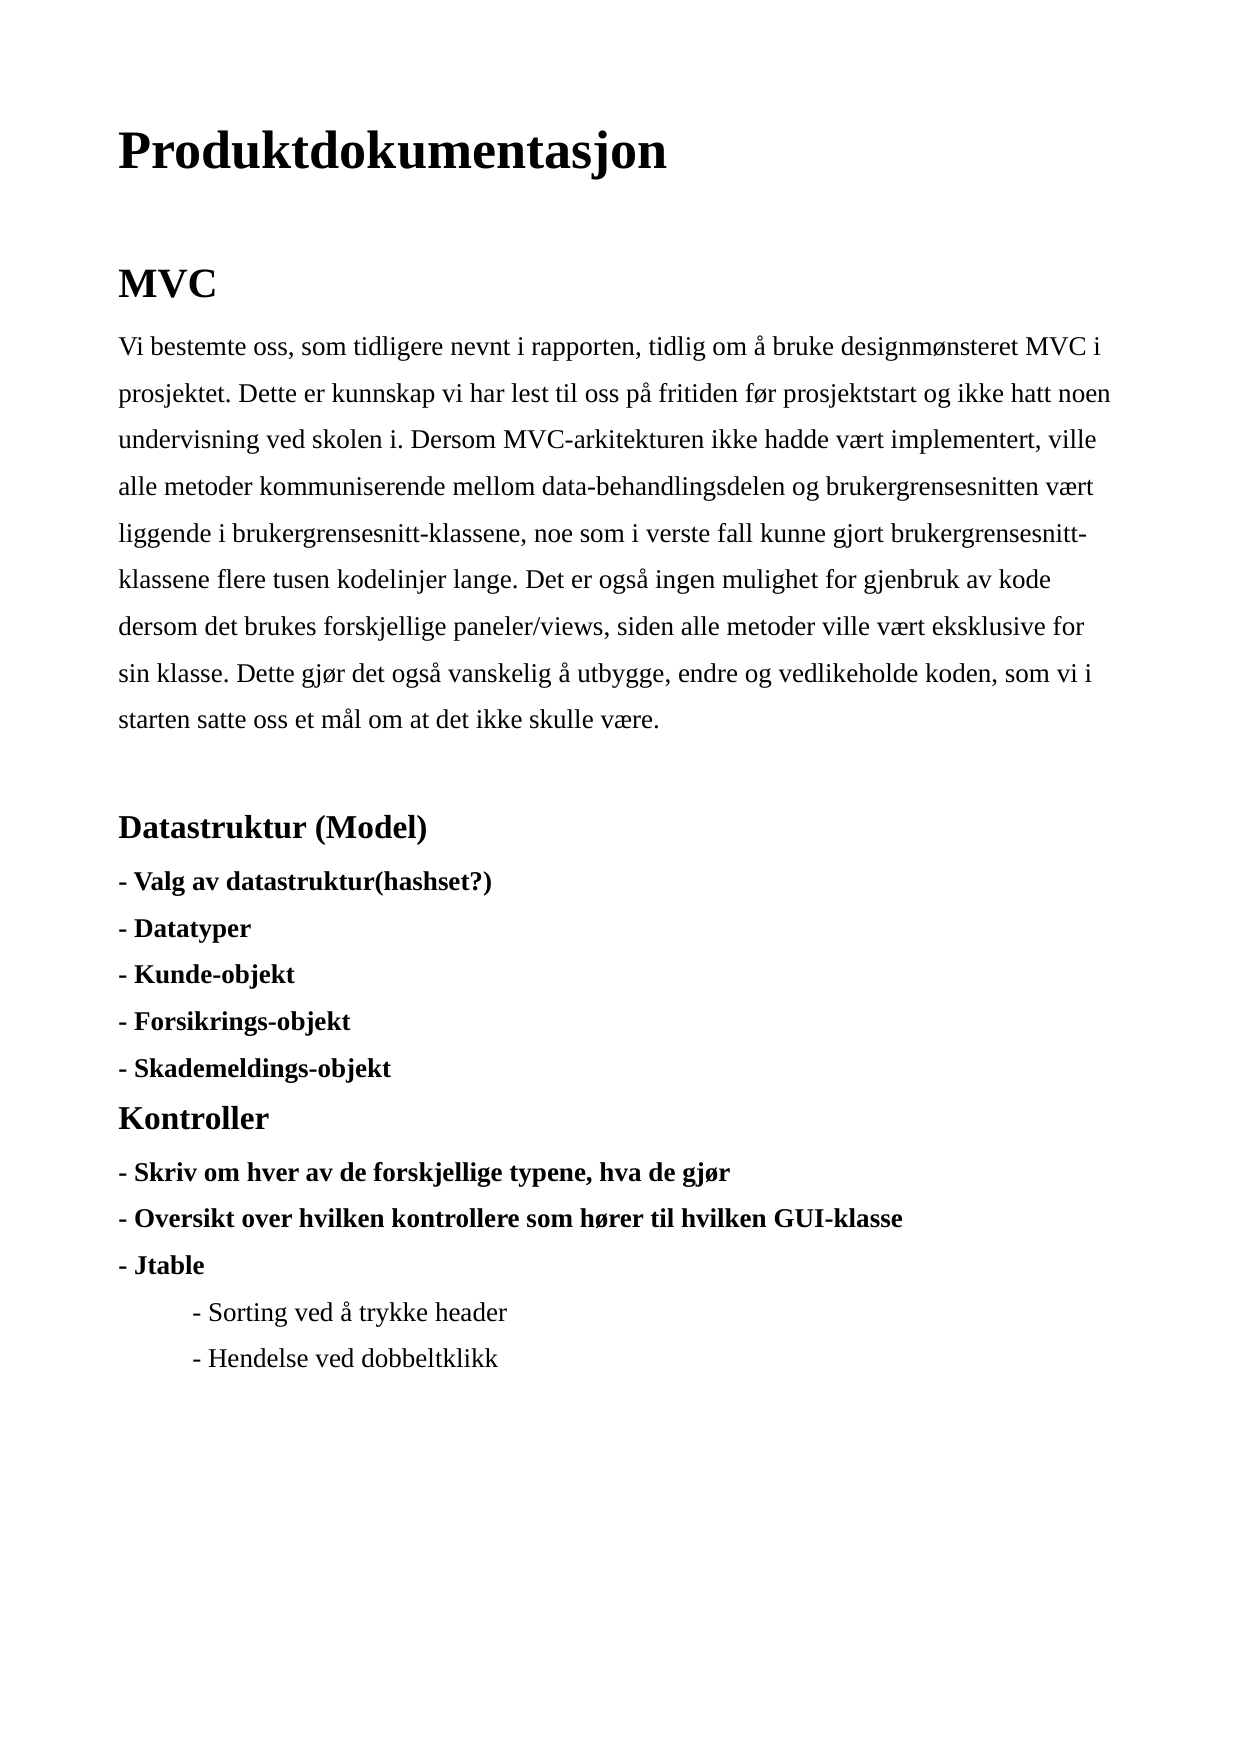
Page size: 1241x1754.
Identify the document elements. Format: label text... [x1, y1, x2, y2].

text MVC [118, 258, 1122, 306]
text - Valg av datastruktur(hashset?) [118, 865, 1122, 896]
text - Hendelse ved dobbeltklikk [118, 1343, 1122, 1374]
text Datastruktur (Model) [118, 808, 1122, 846]
text - Oversikt over hvilken kontrollere som hører til hvilken GUI-klasse [118, 1203, 1122, 1234]
text - Forsikrings-objekt [118, 1005, 1122, 1036]
text - Sorting ved å trykke header [118, 1296, 1122, 1327]
text Produktdokumentasjon [118, 118, 1122, 180]
text Kontroller [118, 1098, 1122, 1137]
text - Kunde-objekt [118, 958, 1122, 989]
text - Skademeldings-objekt [118, 1052, 1122, 1083]
text Vi bestemte oss, som tidligere nevnt i rapporten, tidlig om å bruke designmønsteret MVC i prosjektet. Dette er kunnskap vi har lest til oss på fritiden før prosjektstart og ikke hatt noen undervisning ved skolen i. Dersom MVC-arkitekturen ikke hadde vært implementert, ville alle metoder kommuniserende mellom data-behandlingsdelen og brukergrensesnitten vært liggende i brukergrensesnitt-klassene, noe som i verste fall kunne gjort brukergrensesnitt-klassene flere tusen kodelinjer lange. Det er også ingen mulighet for gjenbruk av kode dersom det brukes forskjellige paneler/views, siden alle metoder ville vært eksklusive for sin klasse. Dette gjør det også vanskelig å utbygge, endre og vedlikeholde koden, som vi i starten satte oss et mål om at det ikke skulle være. [118, 330, 1122, 734]
text - Datatyper [118, 912, 1122, 943]
text - Jtable [118, 1249, 1122, 1280]
text - Skriv om hver av de forskjellige typene, hva de gjør [118, 1156, 1122, 1187]
